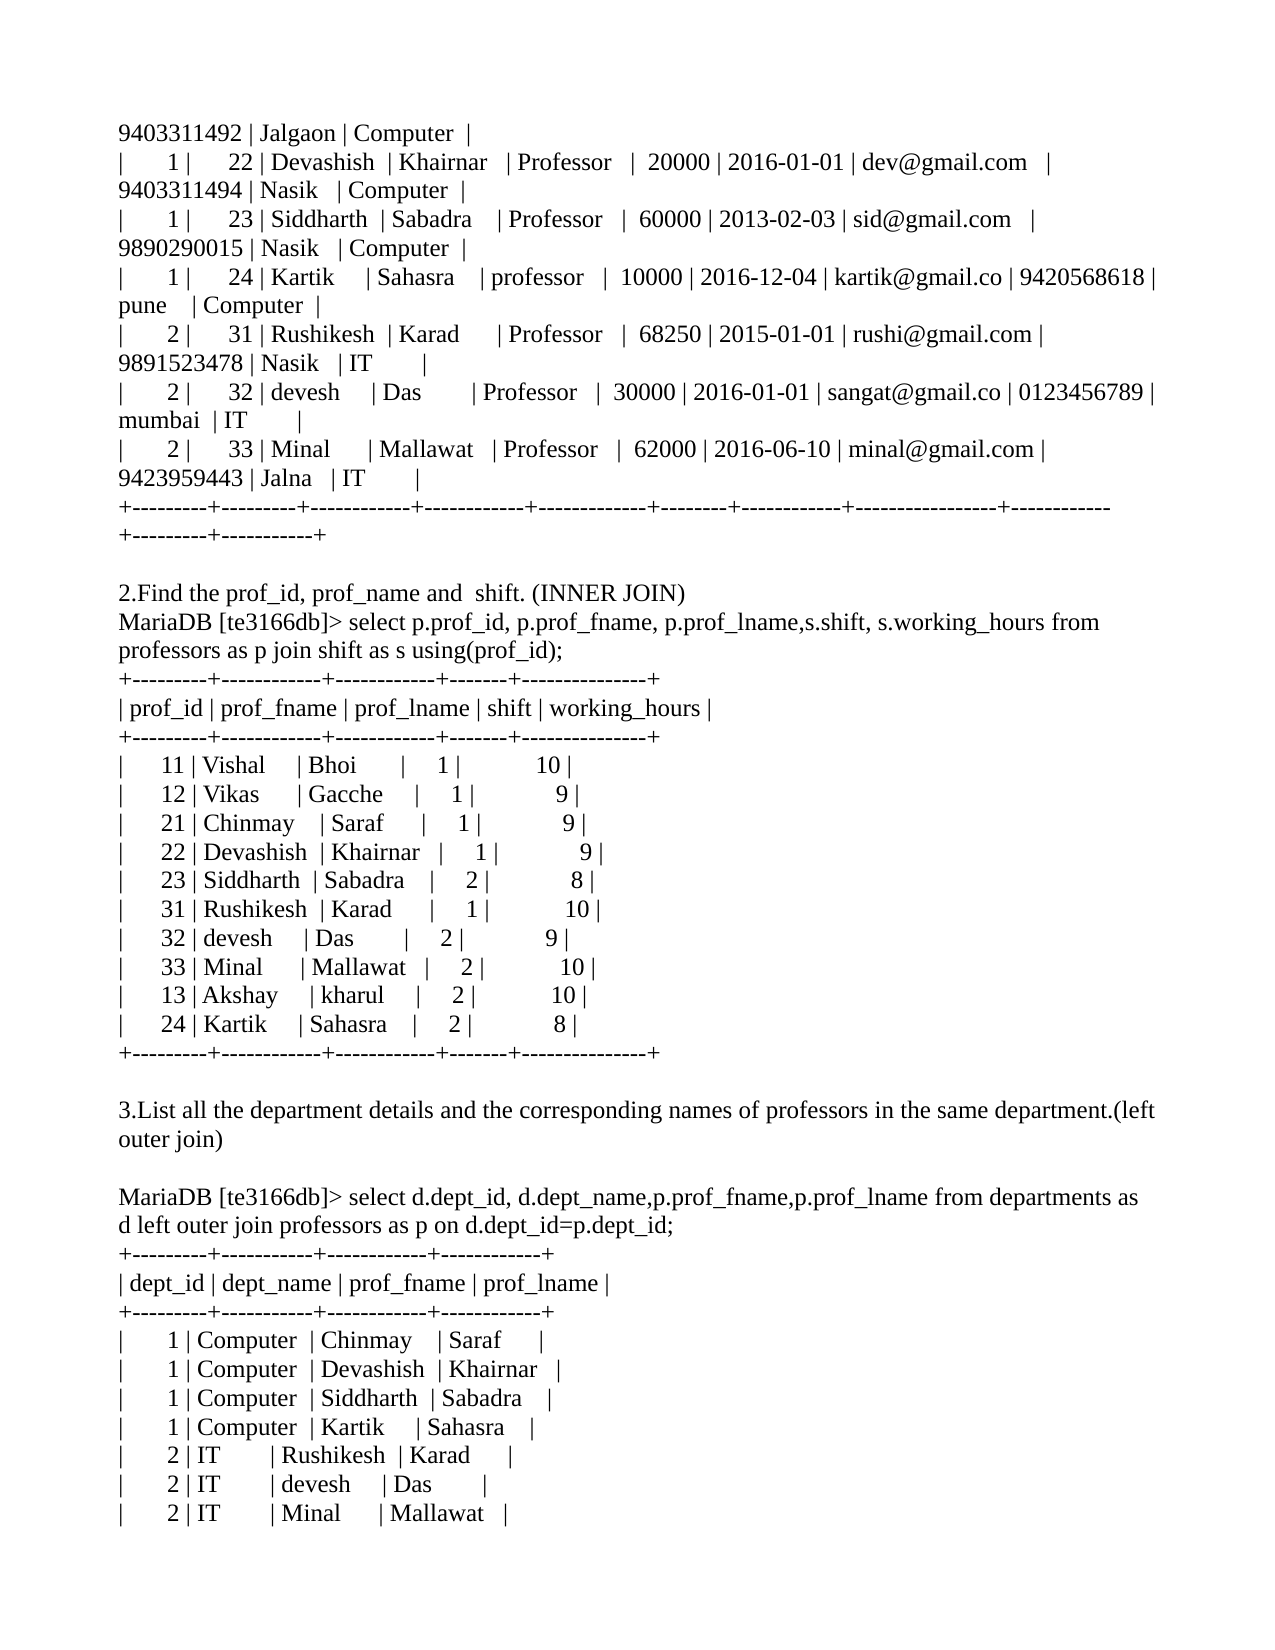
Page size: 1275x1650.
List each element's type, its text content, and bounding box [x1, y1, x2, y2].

text | 1 | Computer | Devashish | Khairnar | [118, 1354, 1157, 1383]
text | 22 | Devashish | Khairnar | 1 | 9 | [118, 837, 1157, 866]
text | 11 | Vishal | Bhoi | 1 | 10 | [118, 751, 1157, 779]
text | 2 | 32 | devesh | Das | Professor | 30000 | 2016-01-01 | sangat@gmail.co | 0123456789 | mumbai | IT | [118, 377, 1157, 434]
text | 1 | Computer | Chinmay | Saraf | [118, 1326, 1157, 1354]
text | 23 | Siddharth | Sabadra | 2 | 8 | [118, 866, 1157, 894]
text 2.Find the prof_id, prof_name and shift. (INNER JOIN) [118, 578, 1157, 607]
text | 12 | Vikas | Gacche | 1 | 9 | [118, 779, 1157, 808]
text | 24 | Kartik | Sahasra | 2 | 8 | [118, 1009, 1157, 1038]
text | 33 | Minal | Mallawat | 2 | 10 | [118, 952, 1157, 981]
text +---------+-----------+------------+------------+ [118, 1297, 1157, 1326]
text | 2 | IT | Rushikesh | Karad | [118, 1441, 1157, 1469]
text | 1 | Computer | Siddharth | Sabadra | [118, 1383, 1157, 1412]
text +---------+-----------+------------+------------+ [118, 1239, 1157, 1268]
text | dept_id | dept_name | prof_fname | prof_lname | [118, 1268, 1157, 1297]
text +---------+---------+------------+------------+-------------+--------+------------+-----------------+------------+---------+-----------+ [118, 492, 1157, 549]
text +---------+------------+------------+-------+---------------+ [118, 664, 1157, 693]
text | 1 | 23 | Siddharth | Sabadra | Professor | 60000 | 2013-02-03 | sid@gmail.com | 9890290015 | Nasik | Computer | [118, 204, 1157, 262]
text | 1 | Computer | Kartik | Sahasra | [118, 1412, 1157, 1441]
text MariaDB [te3166db]> select d.dept_id, d.dept_name,p.prof_fname,p.prof_lname from departments as d left outer join professors as p on d.dept_id=p.dept_id; [118, 1182, 1157, 1239]
text | 1 | 24 | Kartik | Sahasra | professor | 10000 | 2016-12-04 | kartik@gmail.co | 9420568618 | pune | Computer | [118, 262, 1157, 319]
text +---------+------------+------------+-------+---------------+ [118, 722, 1157, 751]
text | 2 | 33 | Minal | Mallawat | Professor | 62000 | 2016-06-10 | minal@gmail.com | 9423959443 | Jalna | IT | [118, 434, 1157, 492]
text | prof_id | prof_fname | prof_lname | shift | working_hours | [118, 693, 1157, 722]
text | 2 | IT | Minal | Mallawat | [118, 1498, 1157, 1527]
text | 32 | devesh | Das | 2 | 9 | [118, 923, 1157, 952]
text 3.List all the department details and the corresponding names of professors in the same department.(left outer join) [118, 1096, 1157, 1153]
text | 2 | IT | devesh | Das | [118, 1469, 1157, 1498]
text MariaDB [te3166db]> select p.prof_id, p.prof_fname, p.prof_lname,s.shift, s.working_hours from professors as p join shift as s using(prof_id); [118, 607, 1157, 664]
text | 31 | Rushikesh | Karad | 1 | 10 | [118, 894, 1157, 923]
text 9403311492 | Jalgaon | Computer | [118, 118, 1157, 147]
text | 21 | Chinmay | Saraf | 1 | 9 | [118, 808, 1157, 837]
text | 13 | Akshay | kharul | 2 | 10 | [118, 981, 1157, 1009]
text | 2 | 31 | Rushikesh | Karad | Professor | 68250 | 2015-01-01 | rushi@gmail.com | 9891523478 | Nasik | IT | [118, 319, 1157, 377]
text | 1 | 22 | Devashish | Khairnar | Professor | 20000 | 2016-01-01 | dev@gmail.com | 9403311494 | Nasik | Computer | [118, 147, 1157, 204]
text +---------+------------+------------+-------+---------------+ [118, 1038, 1157, 1067]
